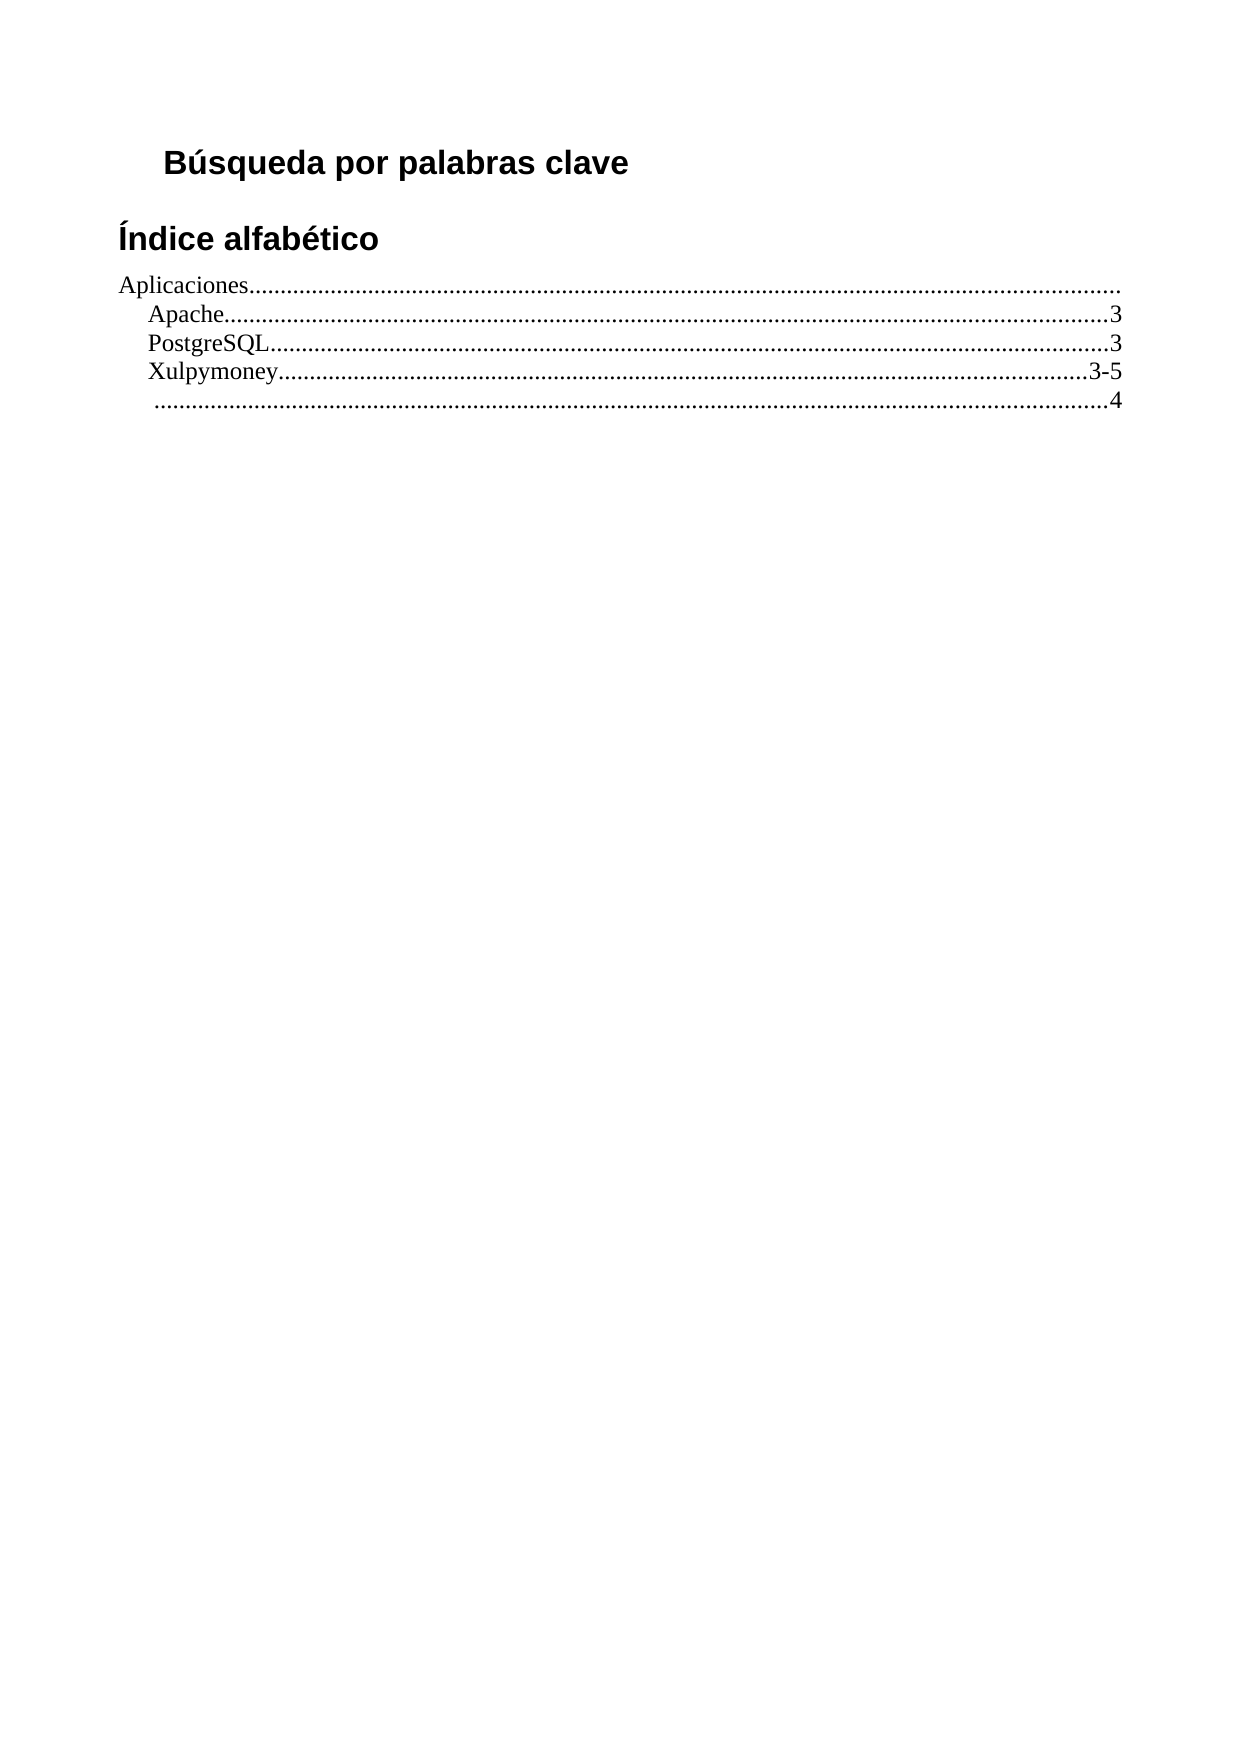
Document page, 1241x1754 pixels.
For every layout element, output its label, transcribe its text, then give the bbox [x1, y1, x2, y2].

text Aplicaciones [118, 270, 1122, 299]
text Xulpymoney 3-5 [148, 356, 1122, 385]
text Apache 3 [148, 299, 1122, 328]
subtitle Búsqueda por palabras clave [118, 143, 1122, 182]
text PostgreSQL 3 [148, 328, 1122, 356]
text 4 [148, 385, 1122, 414]
subtitle Índice alfabético [118, 219, 1122, 258]
